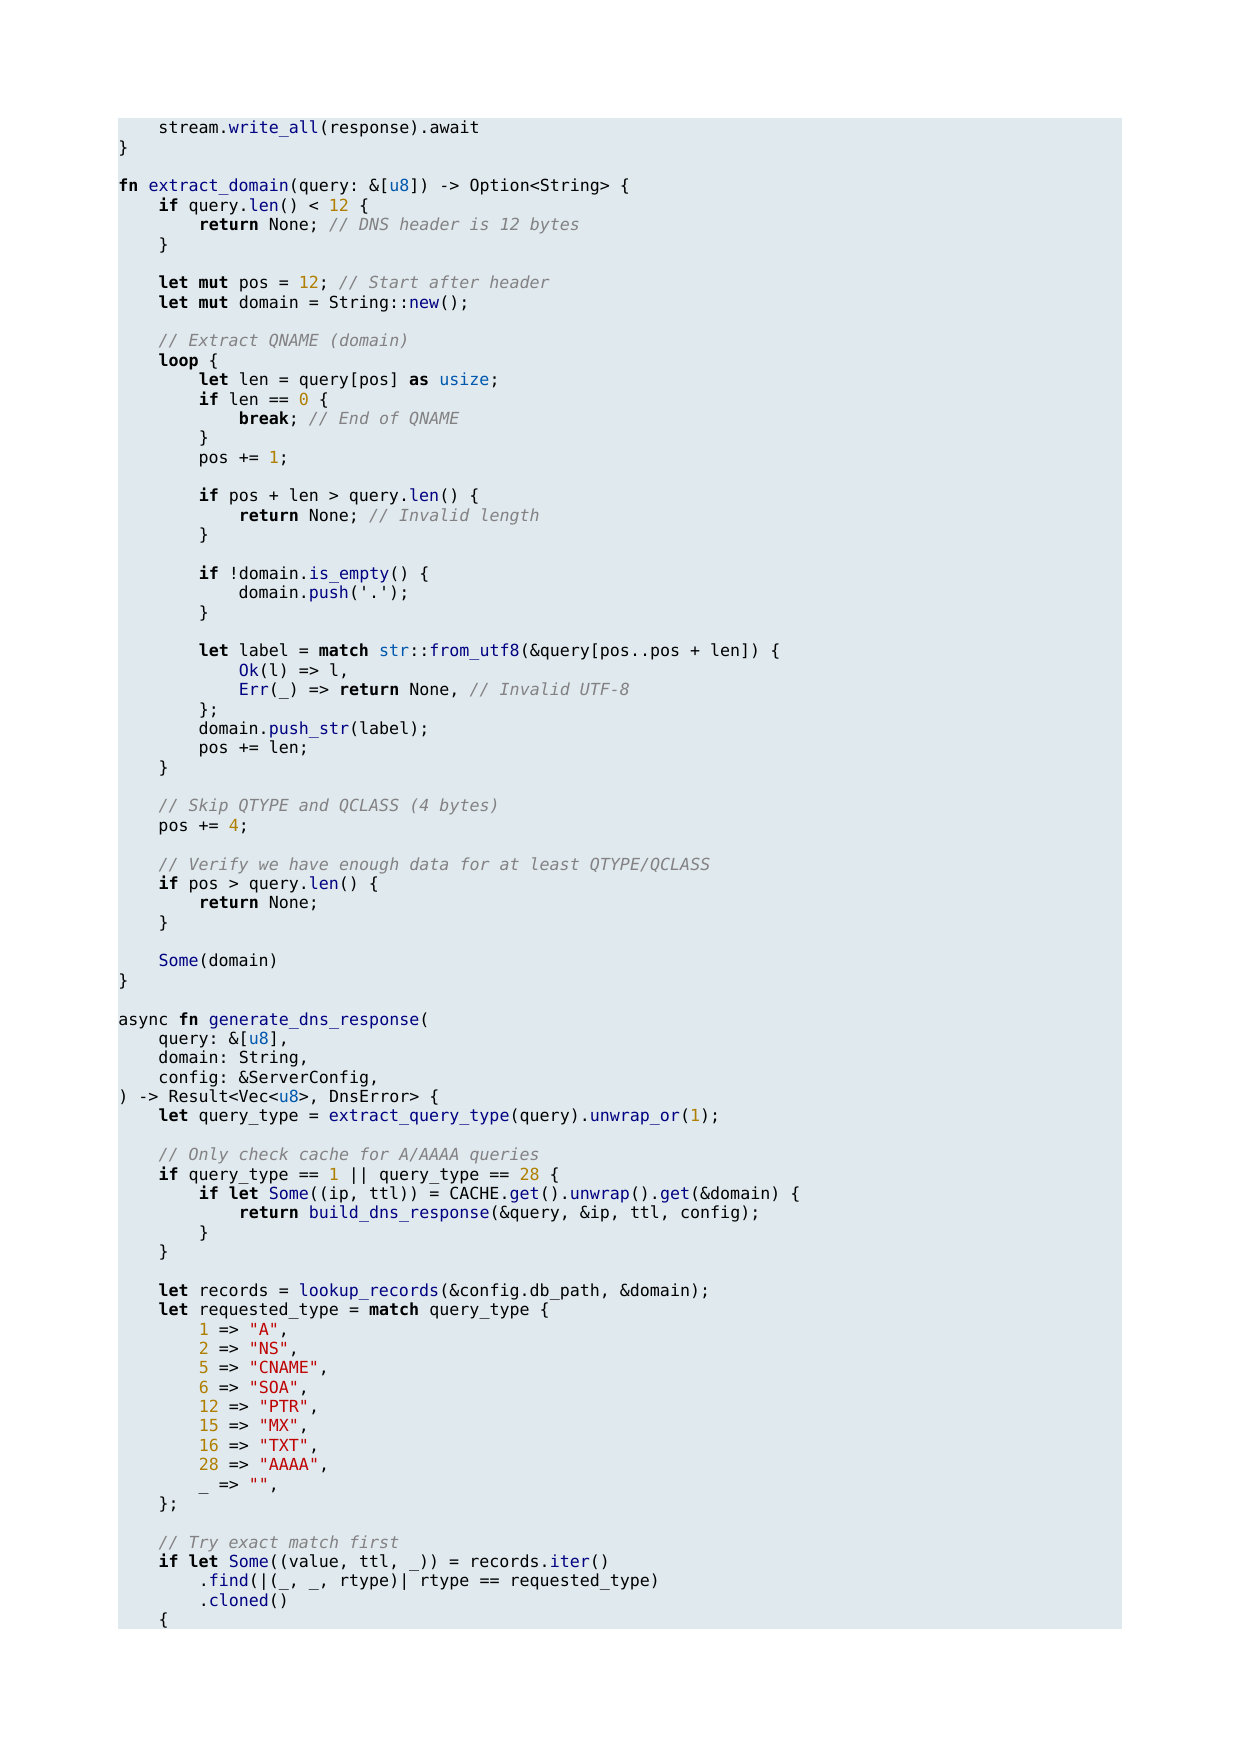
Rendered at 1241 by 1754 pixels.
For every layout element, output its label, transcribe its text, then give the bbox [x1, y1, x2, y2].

text pos += 4; [118, 816, 1122, 835]
text loop { [118, 351, 1122, 370]
text if pos + len > query.len() { [118, 486, 1122, 506]
text // Skip QTYPE and QCLASS (4 bytes) [118, 796, 1122, 816]
text 16 => "TXT", [118, 1436, 1122, 1455]
text // Verify we have enough data for at least QTYPE/QCLASS [118, 854, 1122, 874]
text if query_type == 1 || query_type == 28 { [118, 1164, 1122, 1184]
text if let Some((value, ttl, _)) = records.iter() [118, 1552, 1122, 1571]
text } [118, 525, 1122, 544]
text } [118, 1222, 1122, 1242]
text query: &[u8], [118, 1029, 1122, 1048]
text } [118, 428, 1122, 447]
text let records = lookup_records(&config.db_path, &domain); [118, 1281, 1122, 1300]
text // Extract QNAME (domain) [118, 331, 1122, 351]
text pos += 1; [118, 447, 1122, 467]
text if query.len() < 12 { [118, 196, 1122, 215]
text Err(_) => return None, // Invalid UTF-8 [118, 680, 1122, 699]
text pos += len; [118, 738, 1122, 757]
text return None; // DNS header is 12 bytes [118, 215, 1122, 234]
text 15 => "MX", [118, 1416, 1122, 1436]
text }; [118, 699, 1122, 719]
text domain.push('.'); [118, 583, 1122, 602]
text let len = query[pos] as usize; [118, 370, 1122, 389]
text 1 => "A", [118, 1319, 1122, 1339]
text let query_type = extract_query_type(query).unwrap_or(1); [118, 1106, 1122, 1126]
text if pos > query.len() { [118, 874, 1122, 893]
text 12 => "PTR", [118, 1397, 1122, 1416]
text { [118, 1610, 1122, 1629]
text let mut pos = 12; // Start after header [118, 273, 1122, 292]
text let requested_type = match query_type { [118, 1300, 1122, 1319]
text ) -> Result<Vec<u8>, DnsError> { [118, 1087, 1122, 1106]
text return build_dns_response(&query, &ip, ttl, config); [118, 1203, 1122, 1222]
text stream.write_all(response).await [118, 118, 1122, 137]
text 2 => "NS", [118, 1339, 1122, 1358]
text } [118, 912, 1122, 932]
text } [118, 602, 1122, 622]
text 28 => "AAAA", [118, 1455, 1122, 1474]
text }; [118, 1494, 1122, 1513]
text .cloned() [118, 1591, 1122, 1610]
text let label = match str::from_utf8(&query[pos..pos + len]) { [118, 641, 1122, 661]
text } [118, 234, 1122, 254]
text break; // End of QNAME [118, 409, 1122, 428]
text return None; [118, 893, 1122, 912]
text Some(domain) [118, 951, 1122, 971]
text Ok(l) => l, [118, 661, 1122, 680]
text if let Some((ip, ttl)) = CACHE.get().unwrap().get(&domain) { [118, 1184, 1122, 1203]
text config: &ServerConfig, [118, 1067, 1122, 1087]
text return None; // Invalid length [118, 506, 1122, 525]
text 5 => "CNAME", [118, 1358, 1122, 1377]
text } [118, 971, 1122, 990]
text // Only check cache for A/AAAA queries [118, 1145, 1122, 1164]
text domain: String, [118, 1048, 1122, 1067]
text } [118, 1242, 1122, 1261]
text _ => "", [118, 1474, 1122, 1494]
text // Try exact match first [118, 1532, 1122, 1552]
text if len == 0 { [118, 389, 1122, 409]
text 6 => "SOA", [118, 1377, 1122, 1397]
text async fn generate_dns_response( [118, 1009, 1122, 1029]
text domain.push_str(label); [118, 719, 1122, 738]
text } [118, 757, 1122, 777]
text if !domain.is_empty() { [118, 564, 1122, 583]
text } [118, 137, 1122, 157]
text let mut domain = String::new(); [118, 292, 1122, 312]
text .find(|(_, _, rtype)| rtype == requested_type) [118, 1571, 1122, 1591]
text fn extract_domain(query: &[u8]) -> Option<String> { [118, 176, 1122, 196]
